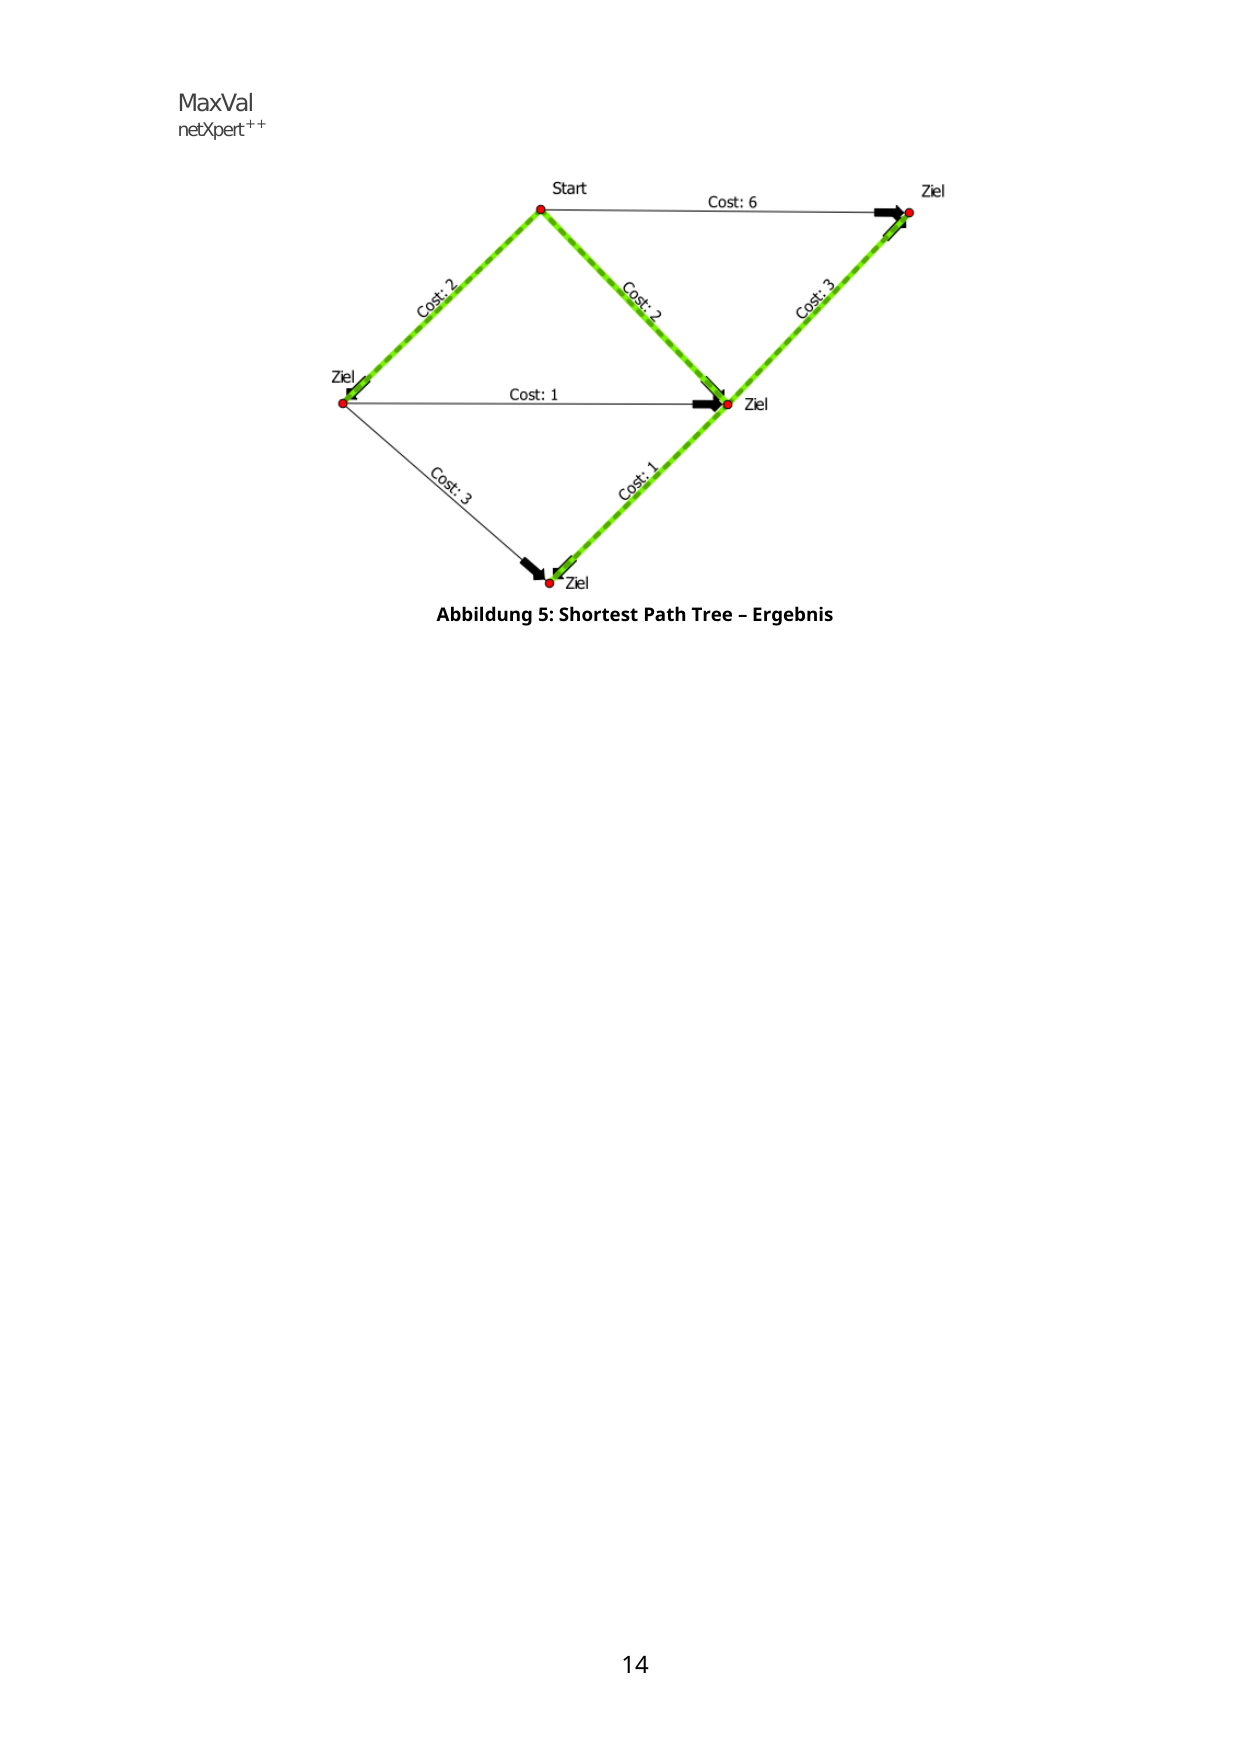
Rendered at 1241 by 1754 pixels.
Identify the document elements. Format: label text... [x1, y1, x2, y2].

picture [314, 158, 955, 602]
text Abbildung 5: Shortest Path Tree – Ergebnis [312, 159, 958, 627]
